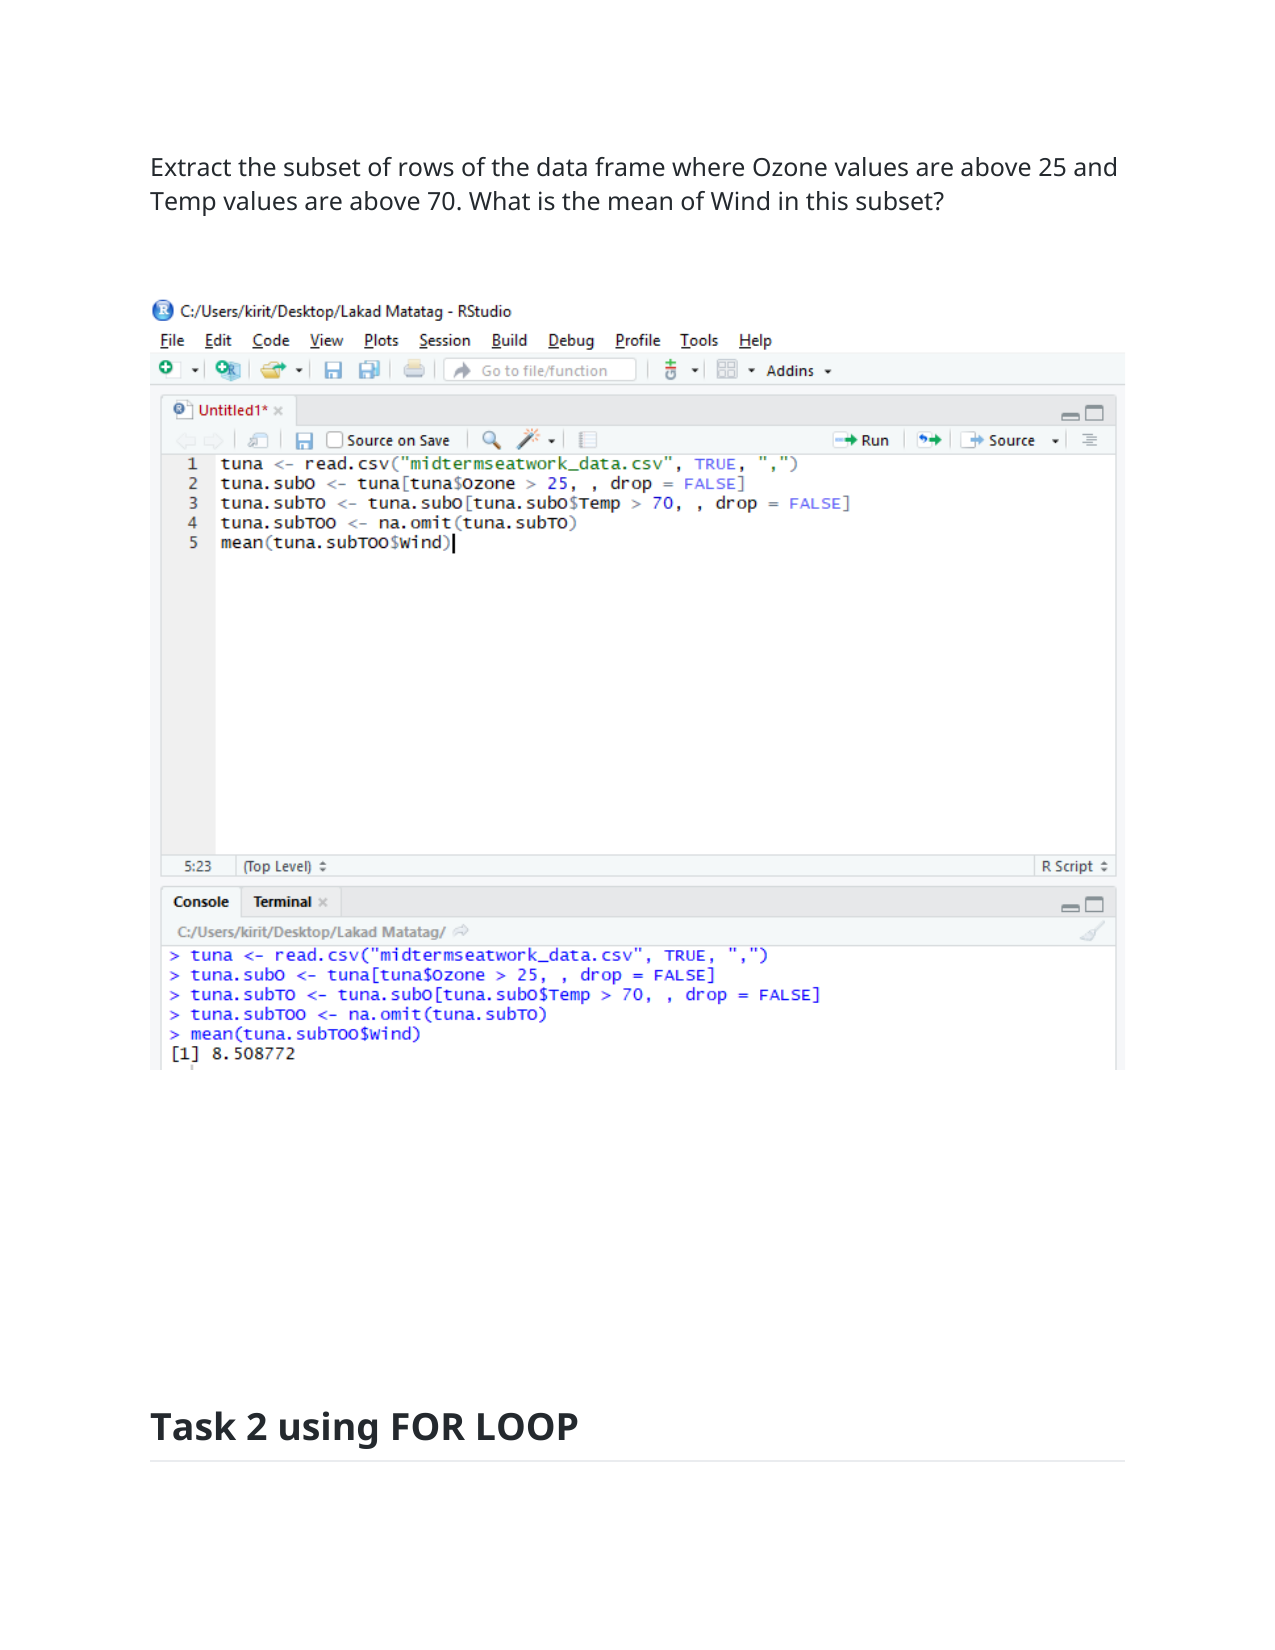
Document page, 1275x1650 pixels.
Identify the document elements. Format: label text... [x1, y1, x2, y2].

text Extract the subset of rows of the data frame where Ozone values are above 25 and Temp values are above 70. What is the mean of Wind in this subset? [150, 150, 1125, 218]
subtitle Task 2 using FOR LOOP [150, 1401, 1125, 1460]
picture [150, 296, 1125, 1070]
